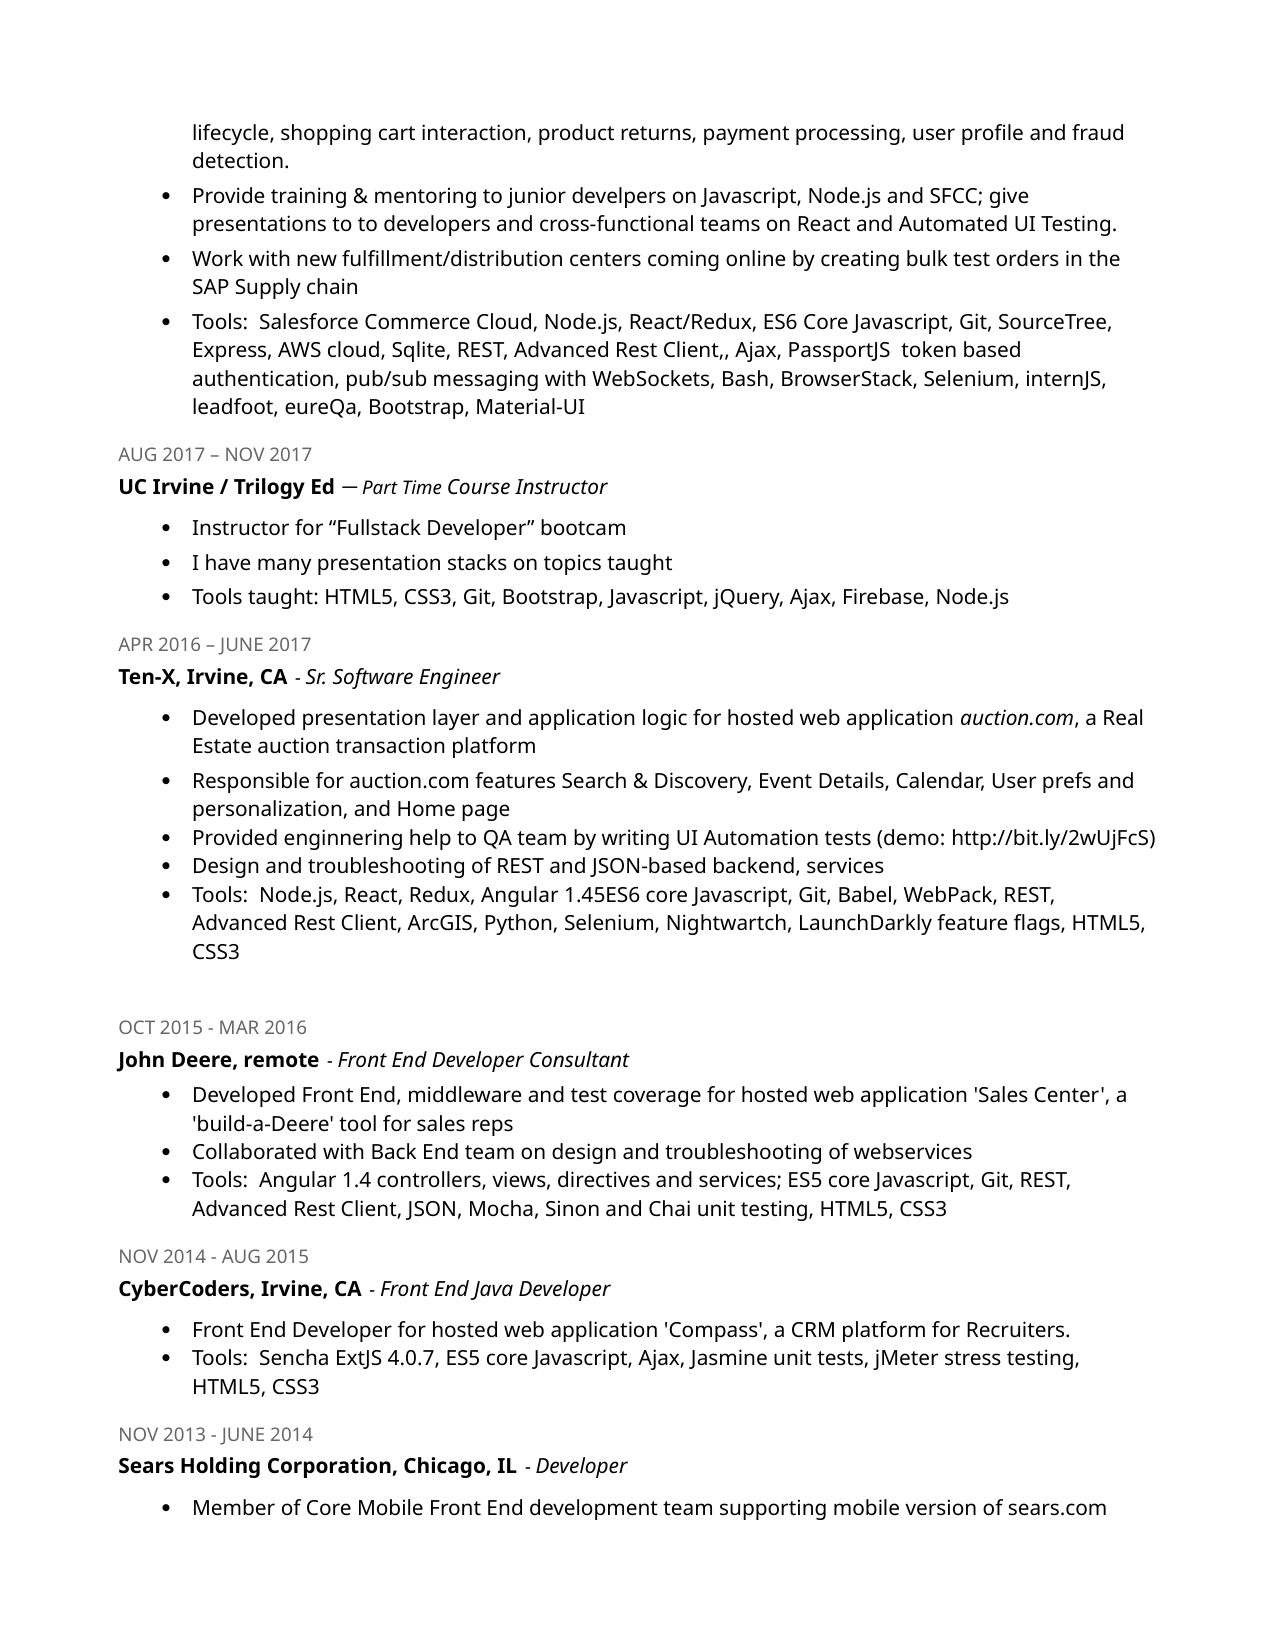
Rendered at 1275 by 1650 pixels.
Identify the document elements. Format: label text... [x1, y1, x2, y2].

subtitle NOV 2014 - AUG 2015 [118, 1243, 1157, 1269]
list lifecycle, shopping cart interaction, product returns, payment processing, user profile and fraud detection. [162, 118, 1157, 175]
subtitle NOV 2013 - JUNE 2014 [118, 1421, 1157, 1447]
list Tools: Node.js, React, Redux, Angular 1.45ES6 core Javascript, Git, Babel, WebPack, REST, Advanced Rest Client, ArcGIS, Python, Selenium, Nightwartch, LaunchDarkly feature flags, HTML5, CSS3 [162, 880, 1157, 965]
list Provide training & mentoring to junior develpers on Javascript, Node.js and SFCC; give presentations to to developers and cross-functional teams on React and Automated UI Testing. [162, 181, 1157, 238]
subtitle AUG 2017 – NOV 2017 [118, 441, 1157, 467]
list Developed Front End, middleware and test coverage for hosted web application 'Sales Center', a 'build-a-Deere' tool for sales reps [162, 1080, 1157, 1137]
list Tools: Sencha ExtJS 4.0.7, ES5 core Javascript, Ajax, Jasmine unit tests, jMeter stress testing, HTML5, CSS3 [162, 1343, 1157, 1400]
list Tools taught: HTML5, CSS3, Git, Bootstrap, Javascript, jQuery, Ajax, Firebase, Node.js [162, 582, 1157, 611]
list Work with new fulfillment/distribution centers coming online by creating bulk test orders in the SAP Supply chain [162, 244, 1157, 301]
subtitle APR 2016 – JUNE 2017 [118, 631, 1157, 657]
list Tools: Angular 1.4 controllers, views, directives and services; ES5 core Javascript, Git, REST, Advanced Rest Client, JSON, Mocha, Sinon and Chai unit testing, HTML5, CSS3 [162, 1166, 1157, 1222]
list Design and troubleshooting of REST and JSON-based backend, services [162, 851, 1157, 880]
list Collaborated with Back End team on design and troubleshooting of webservices [162, 1137, 1157, 1166]
subtitle Sears Holding Corporation, Chicago, IL - Developer [118, 1447, 1157, 1480]
list I have many presentation stacks on topics taught [162, 548, 1157, 576]
subtitle CyberCoders, Irvine, CA - Front End Java Developer [118, 1269, 1157, 1302]
list Developed presentation layer and application logic for hosted web application auction.com, a Real Estate auction transaction platform [162, 703, 1157, 760]
subtitle OCT 2015 - MAR 2016 [118, 1014, 1157, 1040]
list Member of Core Mobile Front End development team supporting mobile version of sears.com [162, 1493, 1157, 1521]
list Instructor for “Fullstack Developer” bootcam [162, 513, 1157, 542]
list Tools: Salesforce Commerce Cloud, Node.js, React/Redux, ES6 Core Javascript, Git, SourceTree, Express, AWS cloud, Sqlite, REST, Advanced Rest Client,, Ajax, PassportJS token based authentication, pub/sub messaging with WebSockets, Bash, BrowserStack, Selenium, internJS, leadfoot, eureQa, Bootstrap, Material-UI [162, 307, 1157, 421]
list Provided enginnering help to QA team by writing UI Automation tests (demo: http://bit.ly/2wUjFcS) [162, 823, 1157, 851]
list Front End Developer for hosted web application 'Compass', a CRM platform for Recruiters. [162, 1315, 1157, 1343]
subtitle Ten-X, Irvine, CA - Sr. Software Engineer [118, 657, 1157, 691]
subtitle John Deere, remote - Front End Developer Consultant [118, 1040, 1157, 1073]
subtitle UC Irvine / Trilogy Ed – Part Time Course Instructor [118, 467, 1157, 501]
list Responsible for auction.com features Search & Discovery, Event Details, Calendar, User prefs and personalization, and Home page [162, 766, 1157, 823]
